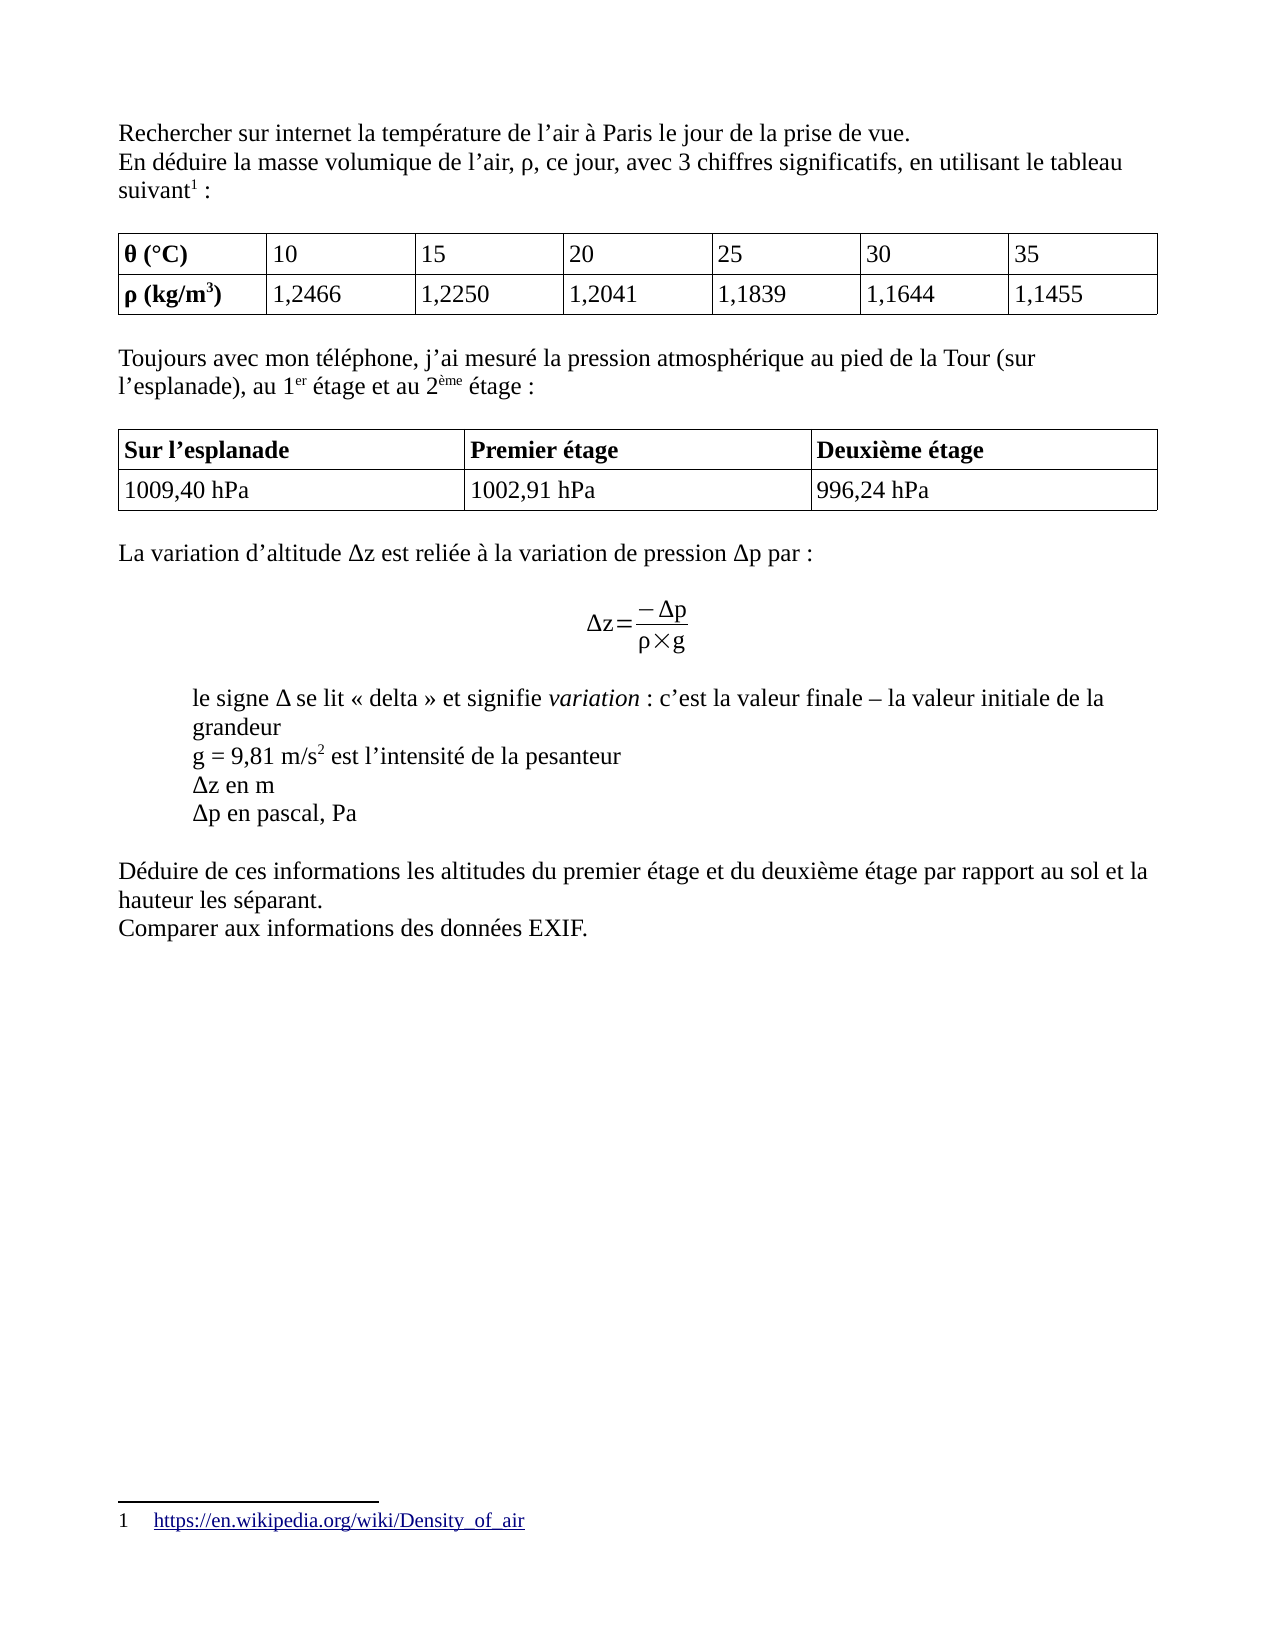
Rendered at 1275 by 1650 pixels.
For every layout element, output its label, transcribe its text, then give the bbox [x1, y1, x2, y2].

table_header 25 [713, 234, 860, 273]
text Rechercher sur internet la température de l’air à Paris le jour de la prise de vue. En déduire la masse volumique de l’air, ρ, ce jour, avec 3 chiffres significatifs, en utilisant le tableau suivant : [118, 118, 1157, 204]
table_cell 1,1455 [1009, 275, 1157, 314]
text g = 9,81 m/s2 est l’intensité de la pesanteur [192, 741, 1157, 770]
table_cell 1,1839 [713, 275, 860, 314]
text La variation d’altitude Δz est reliée à la variation de pression Δp par : [118, 538, 1157, 567]
text Toujours avec mon téléphone, j’ai mesuré la pression atmosphérique au pied de la Tour (sur l’esplanade), au 1er étage et au 2ème étage : [118, 343, 1157, 400]
table_header θ (°C) [119, 234, 266, 273]
table_cell 1,2466 [267, 275, 415, 314]
table_cell 1002,91 hPa [465, 470, 811, 509]
table_header 30 [861, 234, 1008, 273]
table_header Deuxième étage [812, 430, 1157, 469]
text https://en.wikipedia.org/wiki/Density_of_air [118, 1508, 1157, 1532]
table_header 15 [416, 234, 563, 273]
table_cell 1,2041 [564, 275, 712, 314]
table_cell 1009,40 hPa [119, 470, 464, 509]
table_cell 1,1644 [861, 275, 1008, 314]
table_header 35 [1009, 234, 1157, 273]
table_cell 1,2250 [416, 275, 563, 314]
table_cell ρ (kg/m3) [119, 275, 266, 314]
table_header 10 [267, 234, 415, 273]
text Comparer aux informations des données EXIF. [118, 913, 1157, 942]
table_header 20 [564, 234, 712, 273]
text Δz en m Δp en pascal, Pa [192, 770, 1157, 827]
table_cell 996,24 hPa [812, 470, 1157, 509]
text le signe Δ se lit « delta » et signifie variation : c’est la valeur finale – la valeur initiale de la grandeur [192, 683, 1157, 741]
table_header Sur l’esplanade [119, 430, 464, 469]
table_header Premier étage [465, 430, 811, 469]
text Déduire de ces informations les altitudes du premier étage et du deuxième étage par rapport au sol et la hauteur les séparant. [118, 856, 1157, 913]
